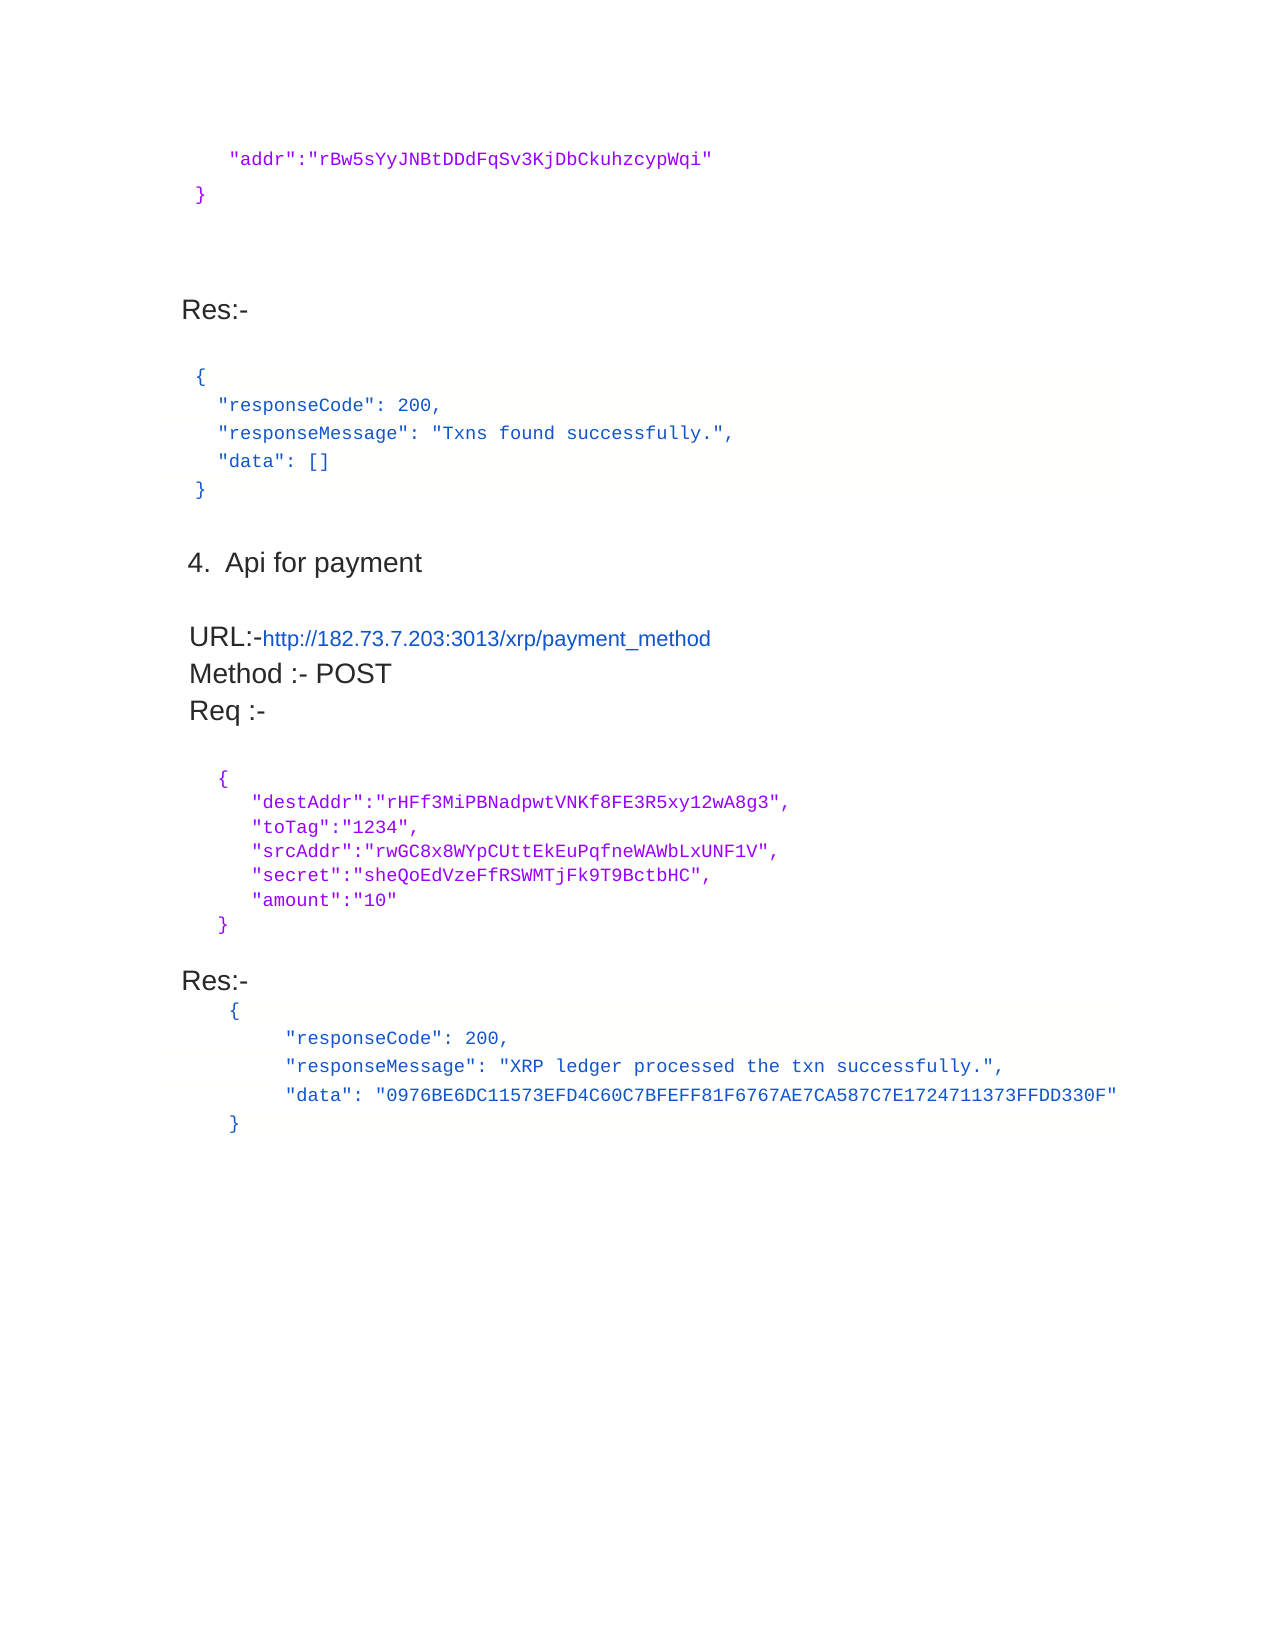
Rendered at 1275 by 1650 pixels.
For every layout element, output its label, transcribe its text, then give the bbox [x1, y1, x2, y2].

text "srcAddr":"rwGC8x8WYpCUttEkEuPqfneWAWbLxUNF1V", [150, 842, 1125, 863]
text "addr":"rBw5sYyJNBtDDdFqSv3KjDbCkuhzcypWqi" [150, 150, 1125, 171]
text "amount":"10" [150, 891, 1125, 912]
text "data": [] [150, 452, 1125, 473]
text "destAddr":"rHFf3MiPBNadpwtVNKf8FE3R5xy12wA8g3", [150, 793, 1125, 814]
text "responseCode": 200, [150, 395, 1125, 417]
text { [150, 769, 1125, 790]
text } [150, 1114, 1125, 1135]
text "data": "0976BE6DC11573EFD4C60C7BFEFF81F6767AE7CA587C7E1724711373FFDD330F" [150, 1086, 1125, 1107]
text { [150, 1001, 1125, 1022]
text URL:-http://182.73.7.203:3013/xrp/payment_method [150, 620, 1125, 652]
text } [150, 480, 1125, 501]
text Req :- [150, 694, 1125, 727]
list Api for payment [187, 546, 1125, 578]
text "responseMessage": "Txns found successfully.", [150, 424, 1125, 445]
text Res:- [150, 964, 1125, 996]
text Res:- [150, 293, 1125, 325]
text { [150, 367, 1125, 388]
text Method :- POST [150, 657, 1125, 689]
text "toTag":"1234", [150, 817, 1125, 839]
text "secret":"sheQoEdVzeFfRSWMTjFk9T9BctbHC", [150, 866, 1125, 887]
text } [150, 915, 1125, 936]
text "responseCode": 200, [150, 1029, 1125, 1050]
text "responseMessage": "XRP ledger processed the txn successfully.", [150, 1057, 1125, 1078]
text } [150, 185, 1125, 206]
